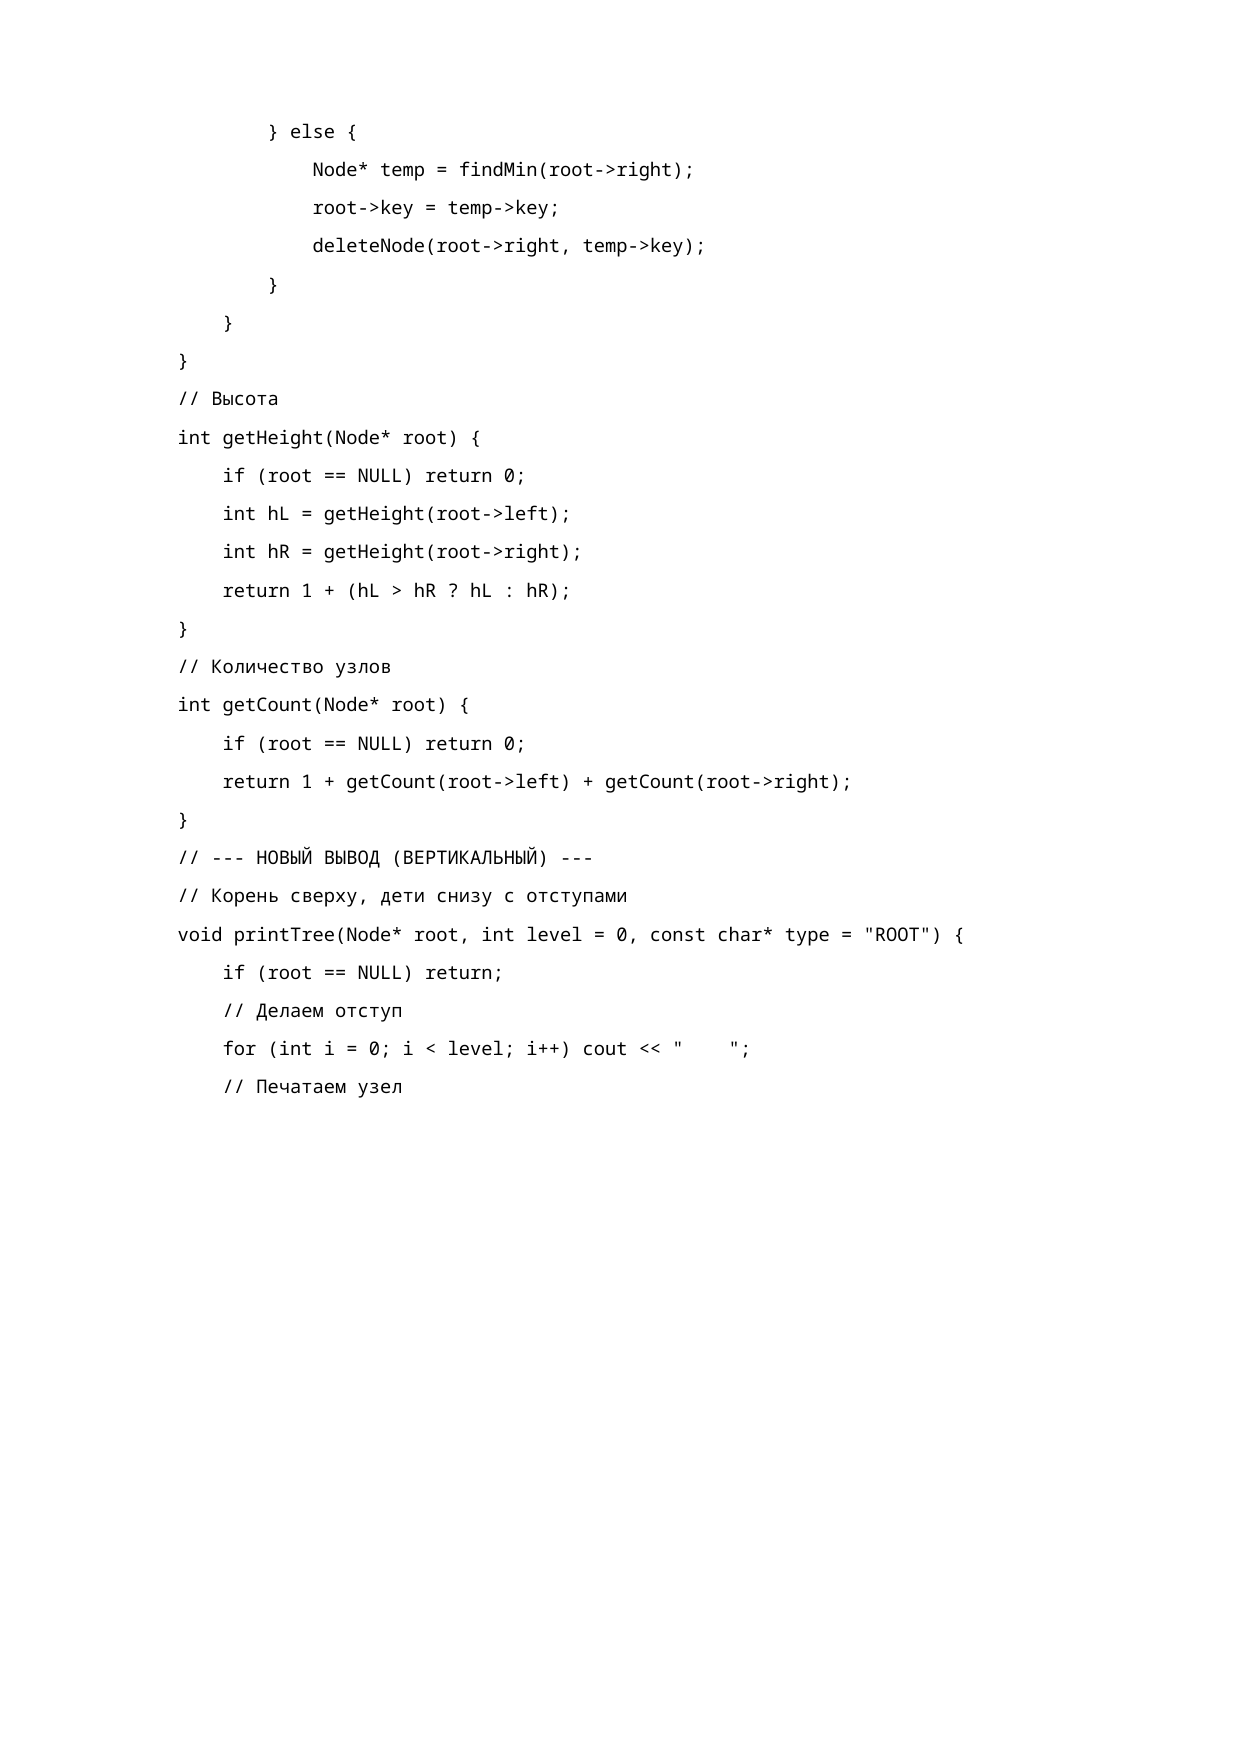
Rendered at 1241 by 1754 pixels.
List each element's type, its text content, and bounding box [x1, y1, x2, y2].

subtitle for (int i = 0; i < level; i++) cout << " "; [177, 1036, 1152, 1061]
subtitle } [177, 271, 1152, 297]
subtitle // --- НОВЫЙ ВЫВОД (ВЕРТИКАЛЬНЫЙ) --- [177, 844, 1152, 870]
subtitle int getHeight(Node* root) { [177, 424, 1152, 449]
subtitle // Делаем отступ [177, 997, 1152, 1023]
subtitle } [177, 347, 1152, 373]
subtitle } [177, 806, 1152, 832]
subtitle // Высота [177, 386, 1152, 411]
subtitle } [177, 615, 1152, 641]
subtitle } [177, 309, 1152, 335]
subtitle int hR = getHeight(root->right); [177, 539, 1152, 564]
subtitle return 1 + getCount(root->left) + getCount(root->right); [177, 768, 1152, 793]
subtitle if (root == NULL) return 0; [177, 730, 1152, 755]
subtitle void printTree(Node* root, int level = 0, const char* type = "ROOT") { [177, 921, 1152, 946]
subtitle int getCount(Node* root) { [177, 692, 1152, 717]
subtitle int hL = getHeight(root->left); [177, 500, 1152, 526]
subtitle // Печатаем узел [177, 1074, 1152, 1099]
subtitle if (root == NULL) return; [177, 959, 1152, 985]
subtitle root->key = temp->key; [177, 194, 1152, 220]
subtitle // Корень сверху, дети снизу с отступами [177, 883, 1152, 908]
subtitle // Количество узлов [177, 653, 1152, 679]
subtitle } else { [177, 118, 1152, 144]
subtitle Node* temp = findMin(root->right); [177, 156, 1152, 182]
subtitle if (root == NULL) return 0; [177, 462, 1152, 488]
subtitle deleteNode(root->right, temp->key); [177, 233, 1152, 258]
subtitle return 1 + (hL > hR ? hL : hR); [177, 577, 1152, 602]
